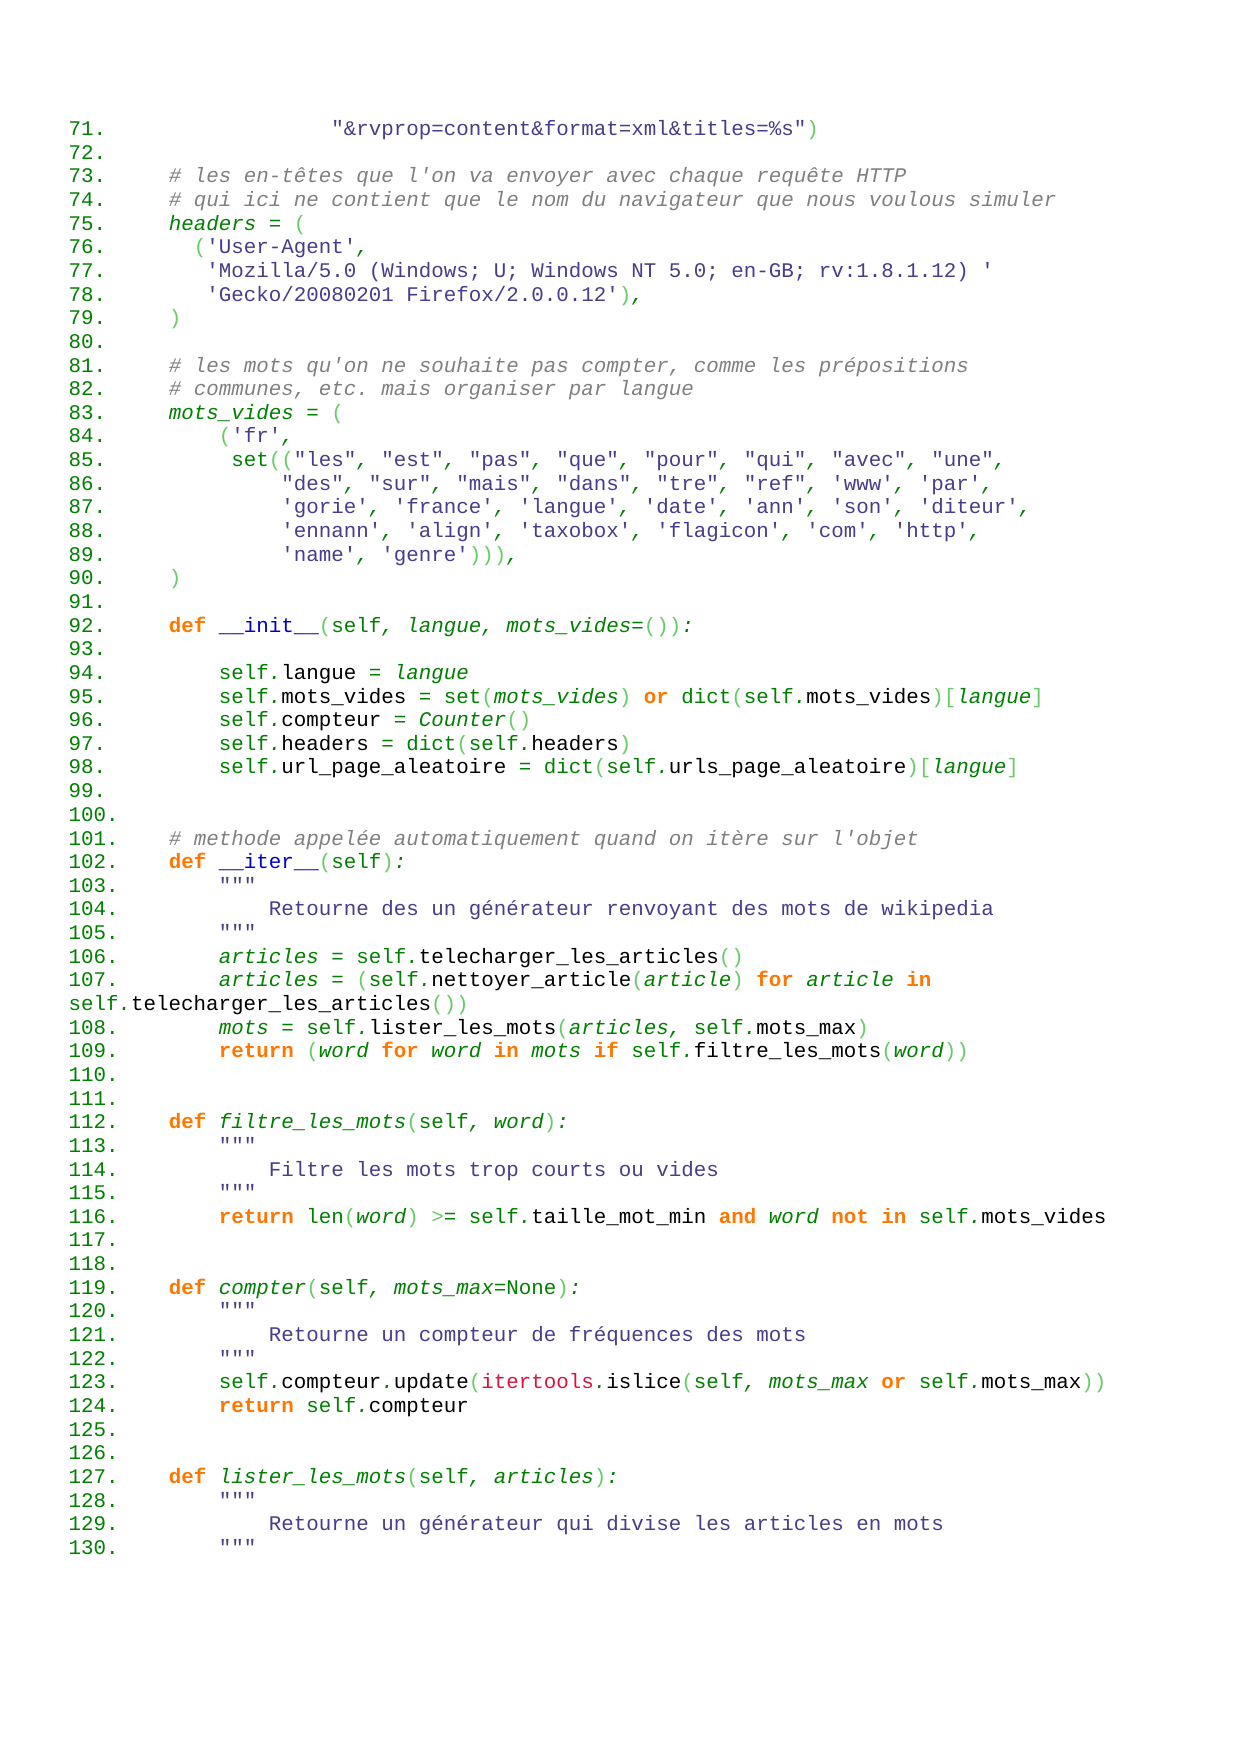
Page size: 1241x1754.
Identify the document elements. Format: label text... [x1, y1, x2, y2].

list articles = self.telecharger_les_articles() [68, 946, 1177, 969]
list self.compteur = Counter() [68, 709, 1177, 733]
list # les mots qu'on ne souhaite pas compter, comme les prépositions [68, 354, 1177, 378]
list "des", "sur", "mais", "dans", "tre", "ref", 'www', 'par', [68, 473, 1177, 496]
list ) [68, 307, 1177, 331]
list Retourne un compteur de fréquences des mots [68, 1324, 1177, 1348]
list def lister_les_mots(self, articles): [68, 1466, 1177, 1489]
list # qui ici ne contient que le nom du navigateur que nous voulous simuler [68, 189, 1177, 213]
list def filtre_les_mots(self, word): [68, 1111, 1177, 1135]
list self.compteur.update(itertools.islice(self, mots_max or self.mots_max)) [68, 1371, 1177, 1395]
list # communes, etc. mais organiser par langue [68, 378, 1177, 402]
list Filtre les mots trop courts ou vides [68, 1158, 1177, 1182]
list # les en-têtes que l'on va envoyer avec chaque requête HTTP [68, 165, 1177, 189]
list def compter(self, mots_max=None): [68, 1277, 1177, 1300]
list """ [68, 922, 1177, 946]
list """ [68, 875, 1177, 898]
list 'Mozilla/5.0 (Windows; U; Windows NT 5.0; en-GB; rv:1.8.1.12) ' [68, 260, 1177, 284]
list articles = (self.nettoyer_article(article) for article in self.telecharger_les_articles()) [68, 969, 1177, 1017]
list return self.compteur [68, 1395, 1177, 1419]
list """ [68, 1182, 1177, 1206]
list ) [68, 567, 1177, 591]
list "&rvprop=content&format=xml&titles=%s") [68, 118, 1177, 142]
list mots_vides = ( [68, 402, 1177, 426]
list """ [68, 1489, 1177, 1513]
list 'Gecko/20080201 Firefox/2.0.0.12'), [68, 284, 1177, 307]
list ('fr', [68, 426, 1177, 449]
list headers = ( [68, 213, 1177, 236]
list def __iter__(self): [68, 851, 1177, 875]
list mots = self.lister_les_mots(articles, self.mots_max) [68, 1017, 1177, 1040]
list """ [68, 1348, 1177, 1371]
list ('User-Agent', [68, 236, 1177, 260]
list 'ennann', 'align', 'taxobox', 'flagicon', 'com', 'http', [68, 520, 1177, 544]
list def __init__(self, langue, mots_vides=()): [68, 615, 1177, 638]
list """ [68, 1300, 1177, 1324]
list self.langue = langue [68, 662, 1177, 686]
list """ [68, 1135, 1177, 1158]
list Retourne des un générateur renvoyant des mots de wikipedia [68, 898, 1177, 922]
list self.mots_vides = set(mots_vides) or dict(self.mots_vides)[langue] [68, 686, 1177, 709]
list return (word for word in mots if self.filtre_les_mots(word)) [68, 1040, 1177, 1064]
list set(("les", "est", "pas", "que", "pour", "qui", "avec", "une", [68, 449, 1177, 473]
list """ [68, 1537, 1177, 1561]
list 'name', 'genre'))), [68, 544, 1177, 567]
list self.url_page_aleatoire = dict(self.urls_page_aleatoire)[langue] [68, 757, 1177, 780]
list return len(word) >= self.taille_mot_min and word not in self.mots_vides [68, 1206, 1177, 1229]
list self.headers = dict(self.headers) [68, 733, 1177, 757]
list # methode appelée automatiquement quand on itère sur l'objet [68, 827, 1177, 851]
list Retourne un générateur qui divise les articles en mots [68, 1513, 1177, 1537]
list 'gorie', 'france', 'langue', 'date', 'ann', 'son', 'diteur', [68, 496, 1177, 520]
